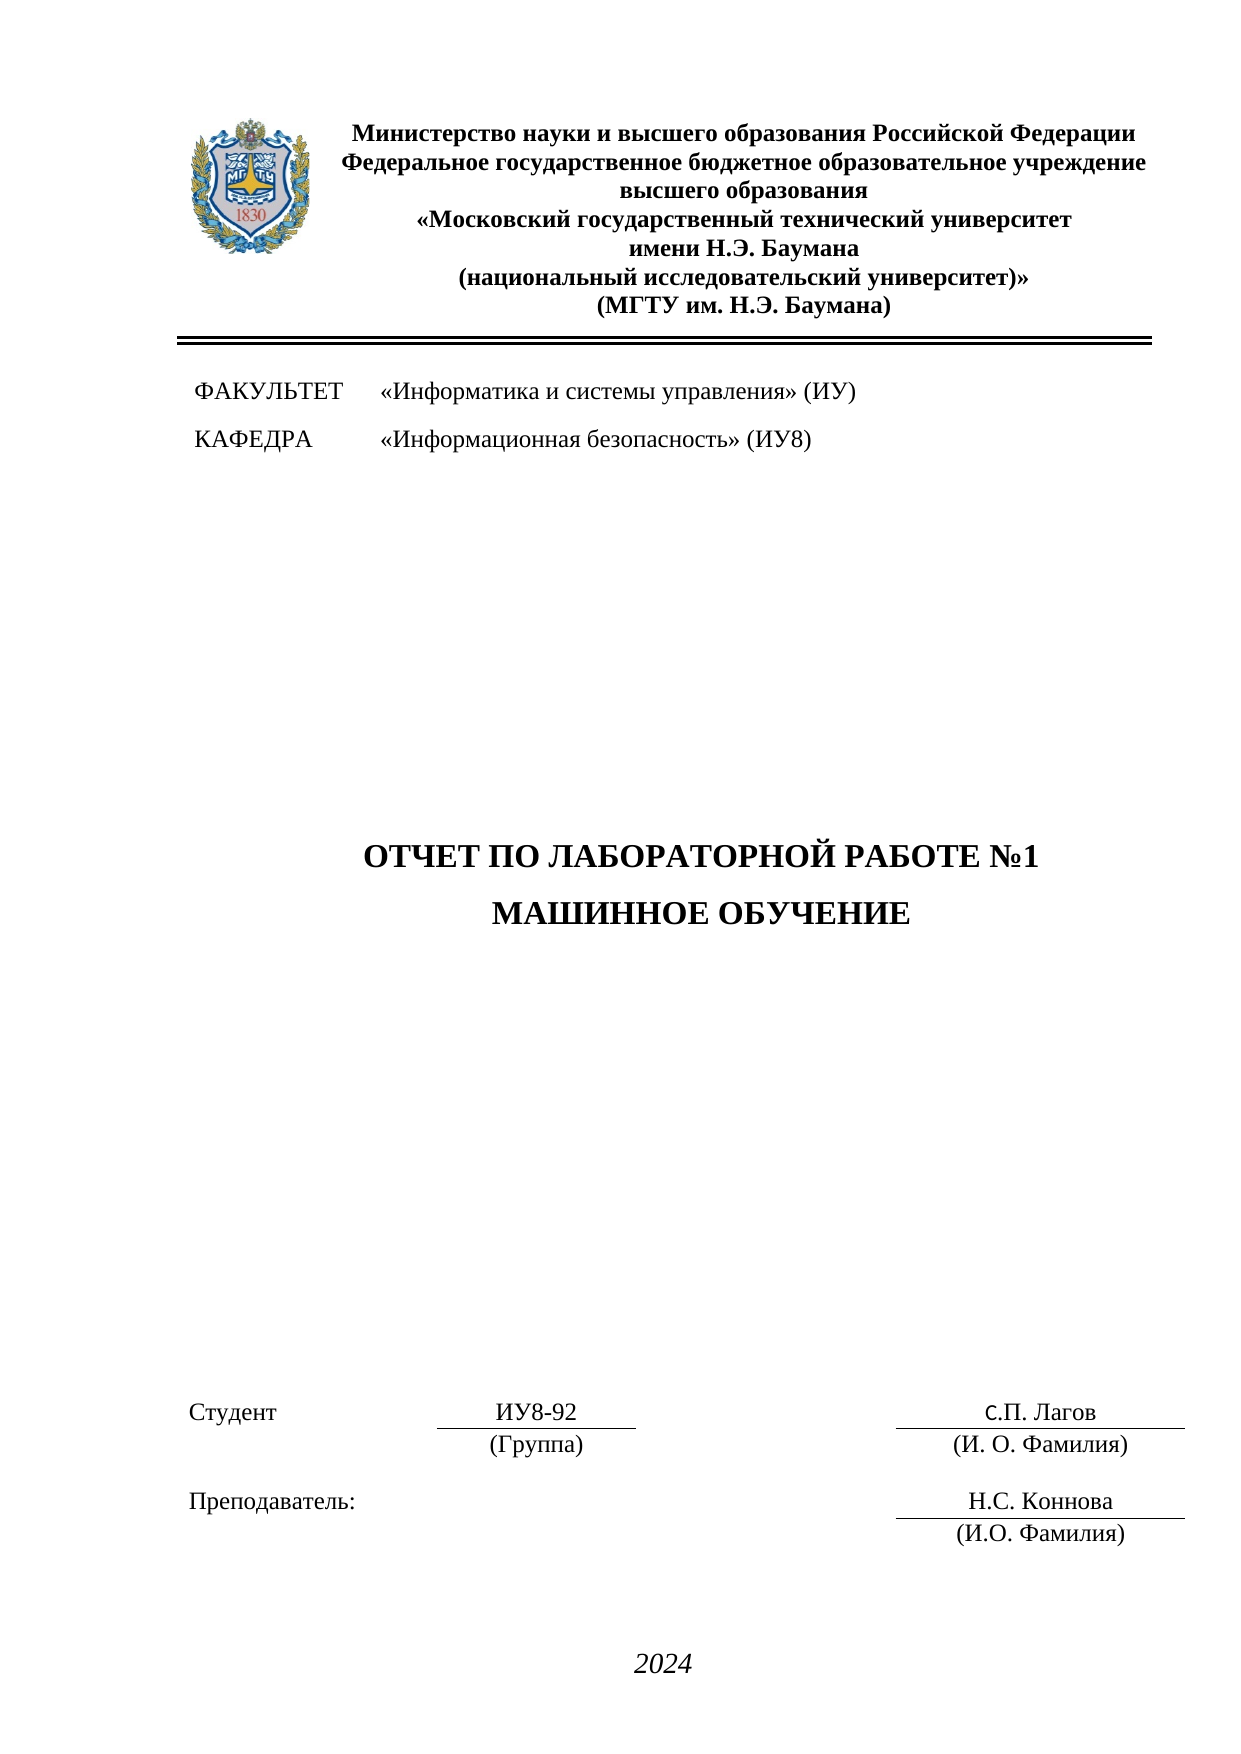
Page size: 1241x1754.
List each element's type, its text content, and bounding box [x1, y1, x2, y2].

table_cell (И.О. Фамилия) [896, 1519, 1185, 1605]
table_cell [711, 1486, 865, 1517]
text МАШИННОЕ ОБУЧЕНИЕ [177, 893, 1152, 932]
table_cell [177, 1518, 437, 1605]
table_cell [636, 1518, 711, 1605]
table_cell [711, 1518, 865, 1605]
table_cell «Информационная безопасность» (ИУ8) [369, 424, 1175, 469]
table_cell [865, 1458, 896, 1486]
table_cell [177, 1428, 437, 1457]
picture [191, 118, 310, 254]
table_cell [636, 1428, 711, 1457]
table_cell (Группа) [437, 1429, 636, 1457]
table_cell Кафедра [183, 424, 369, 469]
table_cell Преподаватель: [177, 1486, 437, 1517]
table_cell [865, 1518, 896, 1605]
table_cell [865, 1428, 896, 1457]
table_header [711, 1397, 865, 1428]
table_header Министерство науки и высшего образования Российской Федерации Федеральное государственное бюджетное образовательное учреждение высшего образования «Московский государственный технический университет имени Н.Э. Баумана (национальный исследовательский университет)» (МГТУ им. Н.Э. Баумана) [309, 118, 1178, 319]
table_cell (И. О. Фамилия) [896, 1429, 1185, 1457]
table_cell Н.С. Коннова [896, 1486, 1185, 1517]
table_header «Информатика и системы управления» (ИУ) [369, 376, 1175, 424]
table_header ИУ8-92 [437, 1397, 636, 1428]
table_header [636, 1397, 711, 1428]
table_cell [865, 1486, 896, 1517]
table_cell [437, 1458, 636, 1486]
table_cell [177, 1458, 437, 1486]
table_header Факультет [183, 376, 369, 424]
table_header [865, 1397, 896, 1428]
table_header С.П. Лагов [896, 1397, 1185, 1428]
text ОТЧЕТ ПО ЛАБОРАТОРНОЙ РАБОТЕ №1 [177, 836, 1152, 874]
table_header [180, 118, 309, 319]
table_cell [636, 1458, 711, 1486]
table_cell [896, 1458, 1185, 1486]
table_cell [711, 1428, 865, 1457]
table_cell [636, 1486, 711, 1517]
table_cell [437, 1518, 636, 1605]
table_cell [711, 1458, 865, 1486]
table_header Студент [177, 1397, 437, 1428]
table_cell [437, 1486, 636, 1517]
